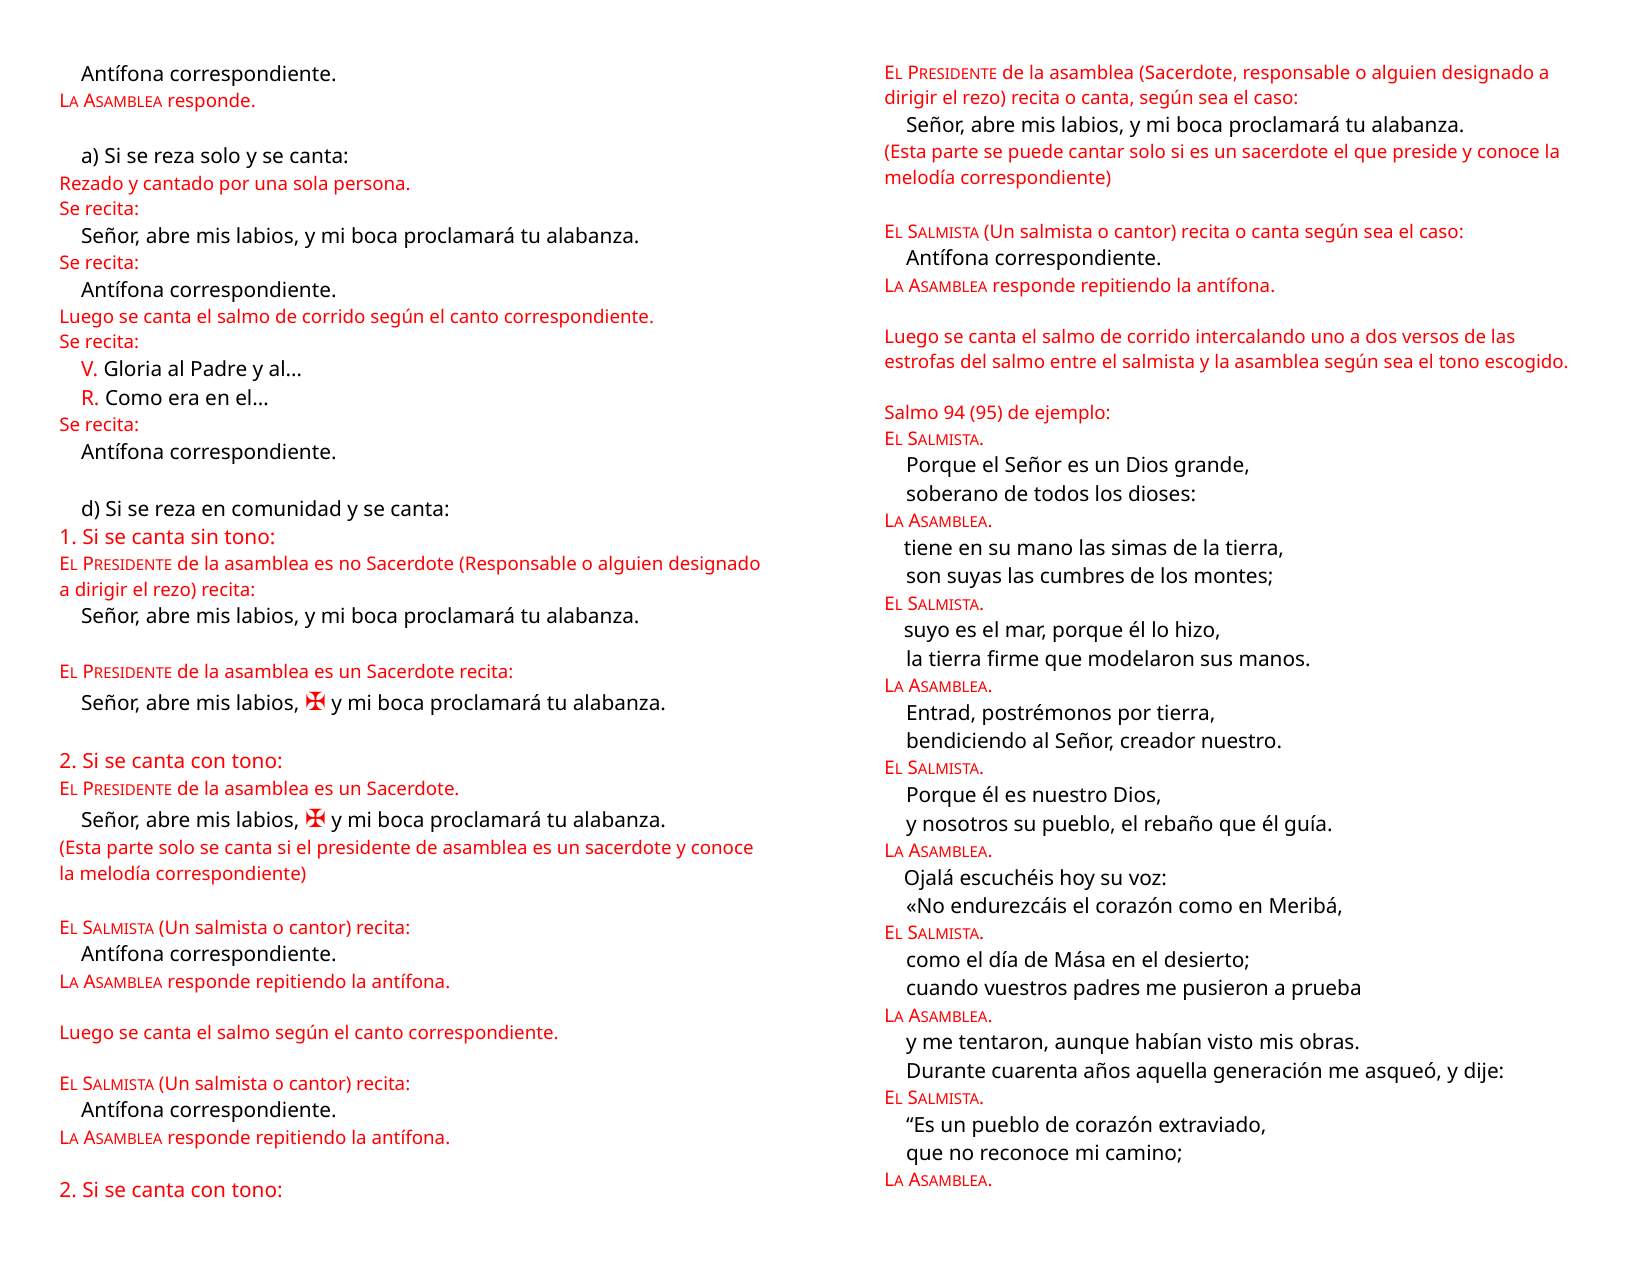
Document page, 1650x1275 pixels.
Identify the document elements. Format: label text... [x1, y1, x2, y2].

text Se recita: [59, 195, 766, 221]
text Ojalá escuchéis hoy su voz: [884, 863, 1591, 891]
text Señor, abre mis labios, ✠ y mi boca proclamará tu alabanza. [59, 684, 766, 718]
text “Es un pueblo de corazón extraviado, [884, 1110, 1591, 1138]
text La Asamblea responde. [59, 87, 766, 113]
text Antífona correspondiente. [59, 59, 766, 87]
text Antífona correspondiente. [59, 275, 766, 303]
text El Salmista (Un salmista o cantor) recita: [59, 914, 766, 939]
text Rezado y cantado por una sola persona. [59, 170, 766, 195]
text La Asamblea. [884, 672, 1591, 698]
text 2. Si se canta con tono: [59, 1175, 766, 1203]
text son suyas las cumbres de los montes; [884, 561, 1591, 590]
text El Presidente de la asamblea (Sacerdote, responsable o alguien designado a dirigir el rezo) recita o canta, según sea el caso: [884, 59, 1591, 110]
text Antífona correspondiente. [59, 939, 766, 968]
text Se recita: [59, 329, 766, 354]
text que no reconoce mi camino; [884, 1138, 1591, 1167]
text La Asamblea. [884, 1167, 1591, 1192]
text d) Si se reza en comunidad y se canta: [59, 494, 766, 522]
text La Asamblea. [884, 507, 1591, 533]
text Entrad, postrémonos por tierra, [884, 698, 1591, 726]
text Señor, abre mis labios, y mi boca proclamará tu alabanza. [59, 602, 766, 630]
text Se recita: [59, 411, 766, 437]
text tiene en su mano las simas de la tierra, [884, 533, 1591, 561]
text Durante cuarenta años aquella generación me asqueó, y dije: [884, 1056, 1591, 1084]
text Luego se canta el salmo de corrido según el canto correspondiente. [59, 303, 766, 329]
text El Salmista (Un salmista o cantor) recita o canta según sea el caso: [884, 218, 1591, 243]
text Antífona correspondiente. [59, 1096, 766, 1124]
text La Asamblea responde repitiendo la antífona. [884, 272, 1591, 297]
text Salmo 94 (95) de ejemplo: [884, 399, 1591, 425]
text Señor, abre mis labios, ✠ y mi boca proclamará tu alabanza. [59, 800, 766, 834]
text Porque el Señor es un Dios grande, [884, 451, 1591, 479]
text La Asamblea responde repitiendo la antífona. [59, 968, 766, 993]
text El Presidente de la asamblea es no Sacerdote (Responsable o alguien designado a dirigir el rezo) recita: [59, 551, 766, 602]
text «No endurezcáis el corazón como en Meribá, [884, 891, 1591, 919]
text (Esta parte solo se canta si el presidente de asamblea es un sacerdote y conoce la melodía correspondiente) [59, 834, 766, 886]
text La Asamblea. [884, 837, 1591, 863]
text El Salmista. [884, 919, 1591, 945]
text (Esta parte se puede cantar solo si es un sacerdote el que preside y conoce la melodía correspondiente) [884, 138, 1591, 189]
text Señor, abre mis labios, y mi boca proclamará tu alabanza. [884, 110, 1591, 138]
text La Asamblea responde repitiendo la antífona. [59, 1124, 766, 1149]
text R. Como era en el… [59, 383, 766, 411]
text bendiciendo al Señor, creador nuestro. [884, 726, 1591, 755]
text Señor, abre mis labios, y mi boca proclamará tu alabanza. [59, 221, 766, 249]
text como el día de Mása en el desierto; [884, 945, 1591, 973]
text y me tentaron, aunque habían visto mis obras. [884, 1027, 1591, 1056]
text la tierra firme que modelaron sus manos. [884, 644, 1591, 672]
text El Presidente de la asamblea es un Sacerdote. [59, 775, 766, 800]
text El Salmista. [884, 590, 1591, 615]
text El Salmista. [884, 755, 1591, 780]
text Luego se canta el salmo de corrido intercalando uno a dos versos de las estrofas del salmo entre el salmista y la asamblea según sea el tono escogido. [884, 323, 1591, 374]
text Antífona correspondiente. [59, 437, 766, 465]
text 2. Si se canta con tono: [59, 746, 766, 775]
text El Salmista. [884, 425, 1591, 451]
text a) Si se reza solo y se canta: [59, 141, 766, 170]
text V. Gloria al Padre y al… [59, 354, 766, 383]
text El Presidente de la asamblea es un Sacerdote recita: [59, 658, 766, 684]
text suyo es el mar, porque él lo hizo, [884, 615, 1591, 644]
text La Asamblea. [884, 1002, 1591, 1027]
text Antífona correspondiente. [884, 243, 1591, 272]
text 1. Si se canta sin tono: [59, 522, 766, 551]
text Luego se canta el salmo según el canto correspondiente. [59, 1019, 766, 1044]
text Se recita: [59, 249, 766, 275]
text cuando vuestros padres me pusieron a prueba [884, 973, 1591, 1002]
text y nosotros su pueblo, el rebaño que él guía. [884, 809, 1591, 837]
text El Salmista (Un salmista o cantor) recita: [59, 1070, 766, 1096]
text Porque él es nuestro Dios, [884, 780, 1591, 809]
text soberano de todos los dioses: [884, 479, 1591, 507]
text El Salmista. [884, 1084, 1591, 1110]
